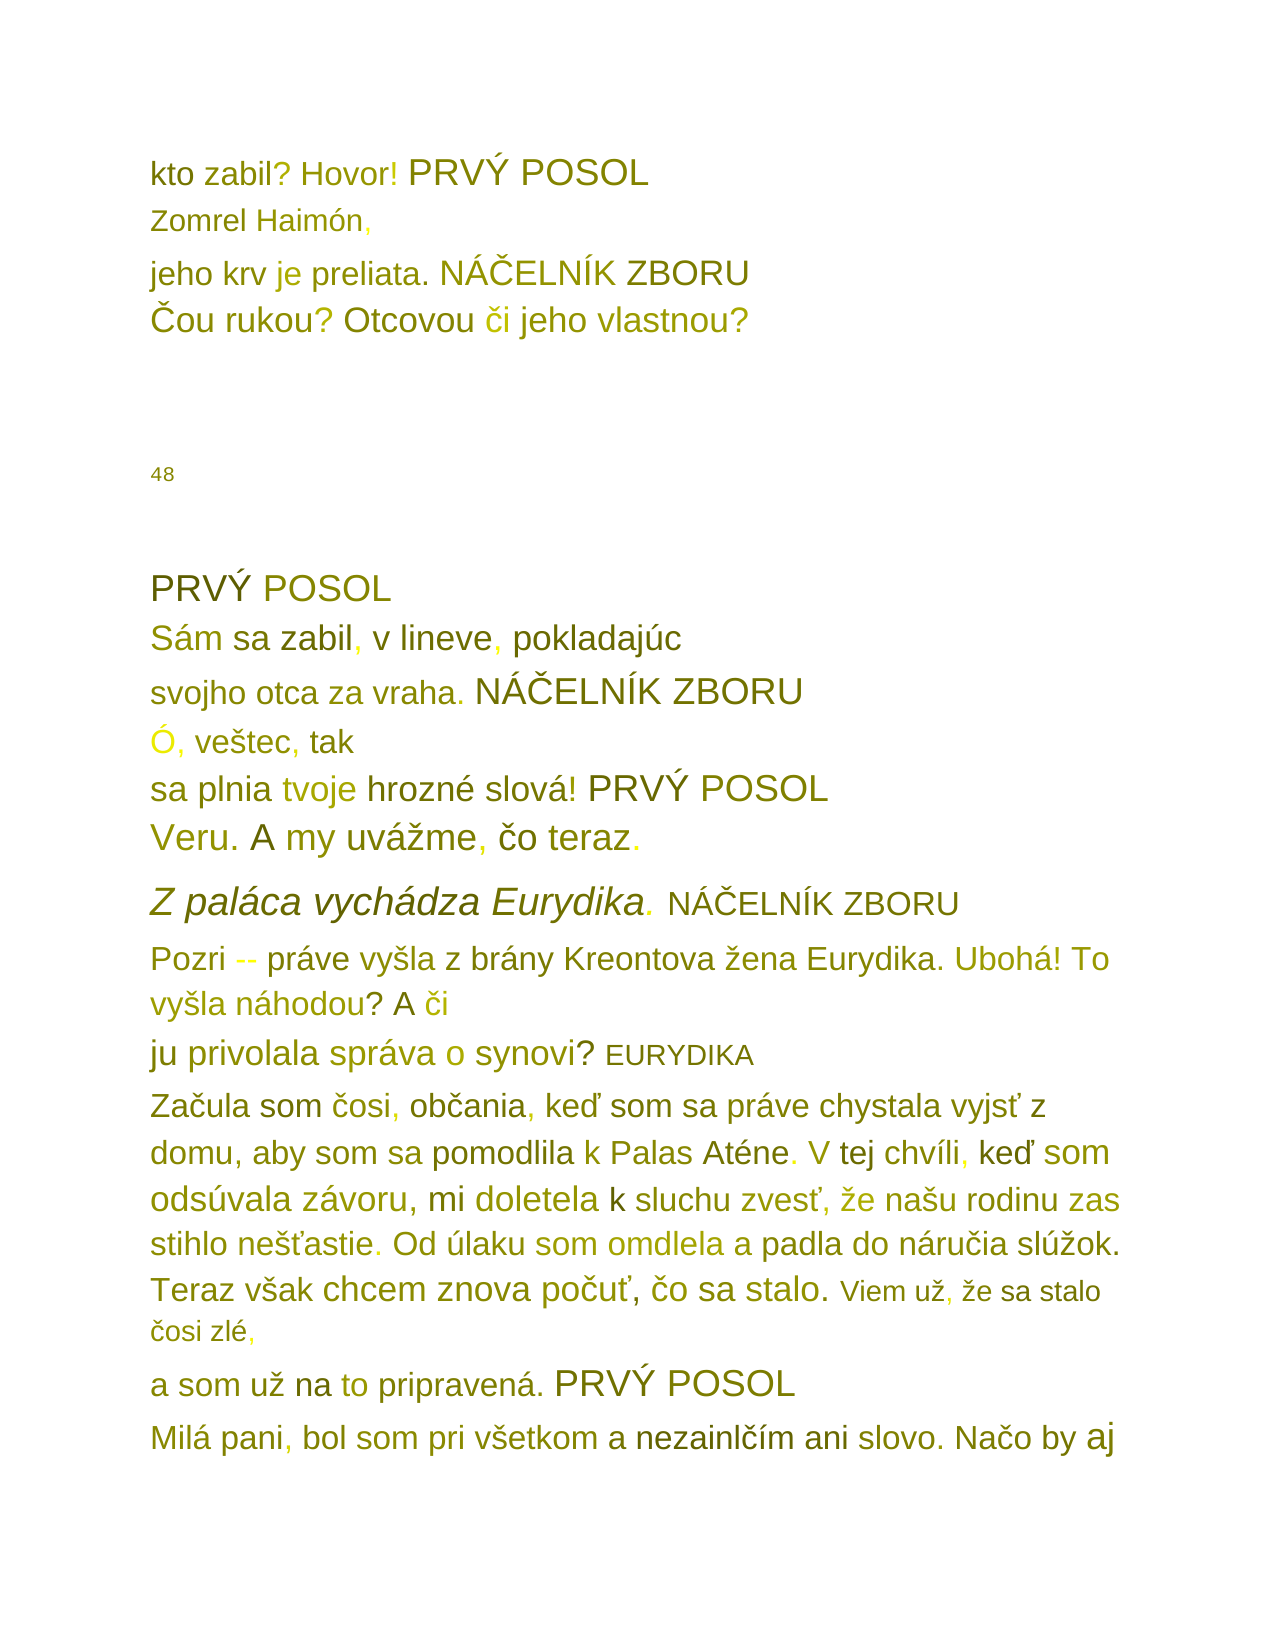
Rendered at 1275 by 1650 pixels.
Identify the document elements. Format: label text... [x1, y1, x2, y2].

text Zomrel Haimón, [150, 202, 1125, 241]
text jeho krv je preliata. NÁČELNÍK ZBORU [150, 252, 1125, 293]
text sa plnia tvoje hrozné slová! PRVÝ POSOL [150, 766, 1125, 809]
text Z paláca vychádza Eurydika. NÁČELNÍK ZBORU [150, 879, 1125, 924]
text Pozri -- práve vyšla z brány Kreontova žena Eurydika. Ubohá! To vyšla náhodou? A či [150, 939, 1125, 1022]
text Začula som čosi, občania, keď som sa práve chystala vyjsť z domu, aby som sa pomodlila k Palas Aténe. V tej chvíli, keď som odsúvala závoru, mi doletela k sluchu zvesť, že našu rodinu zas stihlo nešťastie. Od úlaku som omdlela a padla do náručia slúžok. Teraz však chcem znova počuť, čo sa stalo. Viem už, že sa stalo čosi zlé, [150, 1086, 1125, 1348]
text Čou rukou? Otcovou či jeho vlastnou? [150, 299, 1125, 339]
text Ó, veštec, tak [150, 722, 1125, 760]
text 48 [150, 464, 1125, 488]
text kto zabil? Hovor! PRVÝ POSOL [150, 150, 1125, 193]
text PRVÝ POSOL [150, 566, 1125, 609]
text svojho otca za vraha. NÁČELNÍK ZBORU [150, 669, 1125, 712]
text ju privolala správa o synovi? EURYDIKA [150, 1032, 1125, 1072]
text Sám sa zabil, v lineve, pokladajúc [150, 617, 1125, 657]
text Veru. A my uvážme, čo teraz. [150, 816, 1125, 859]
text a som už na to pripravená. PRVÝ POSOL [150, 1361, 1125, 1404]
text Milá pani, bol som pri všetkom a nezainlčím ani slovo. Načo by aj [150, 1414, 1125, 1457]
